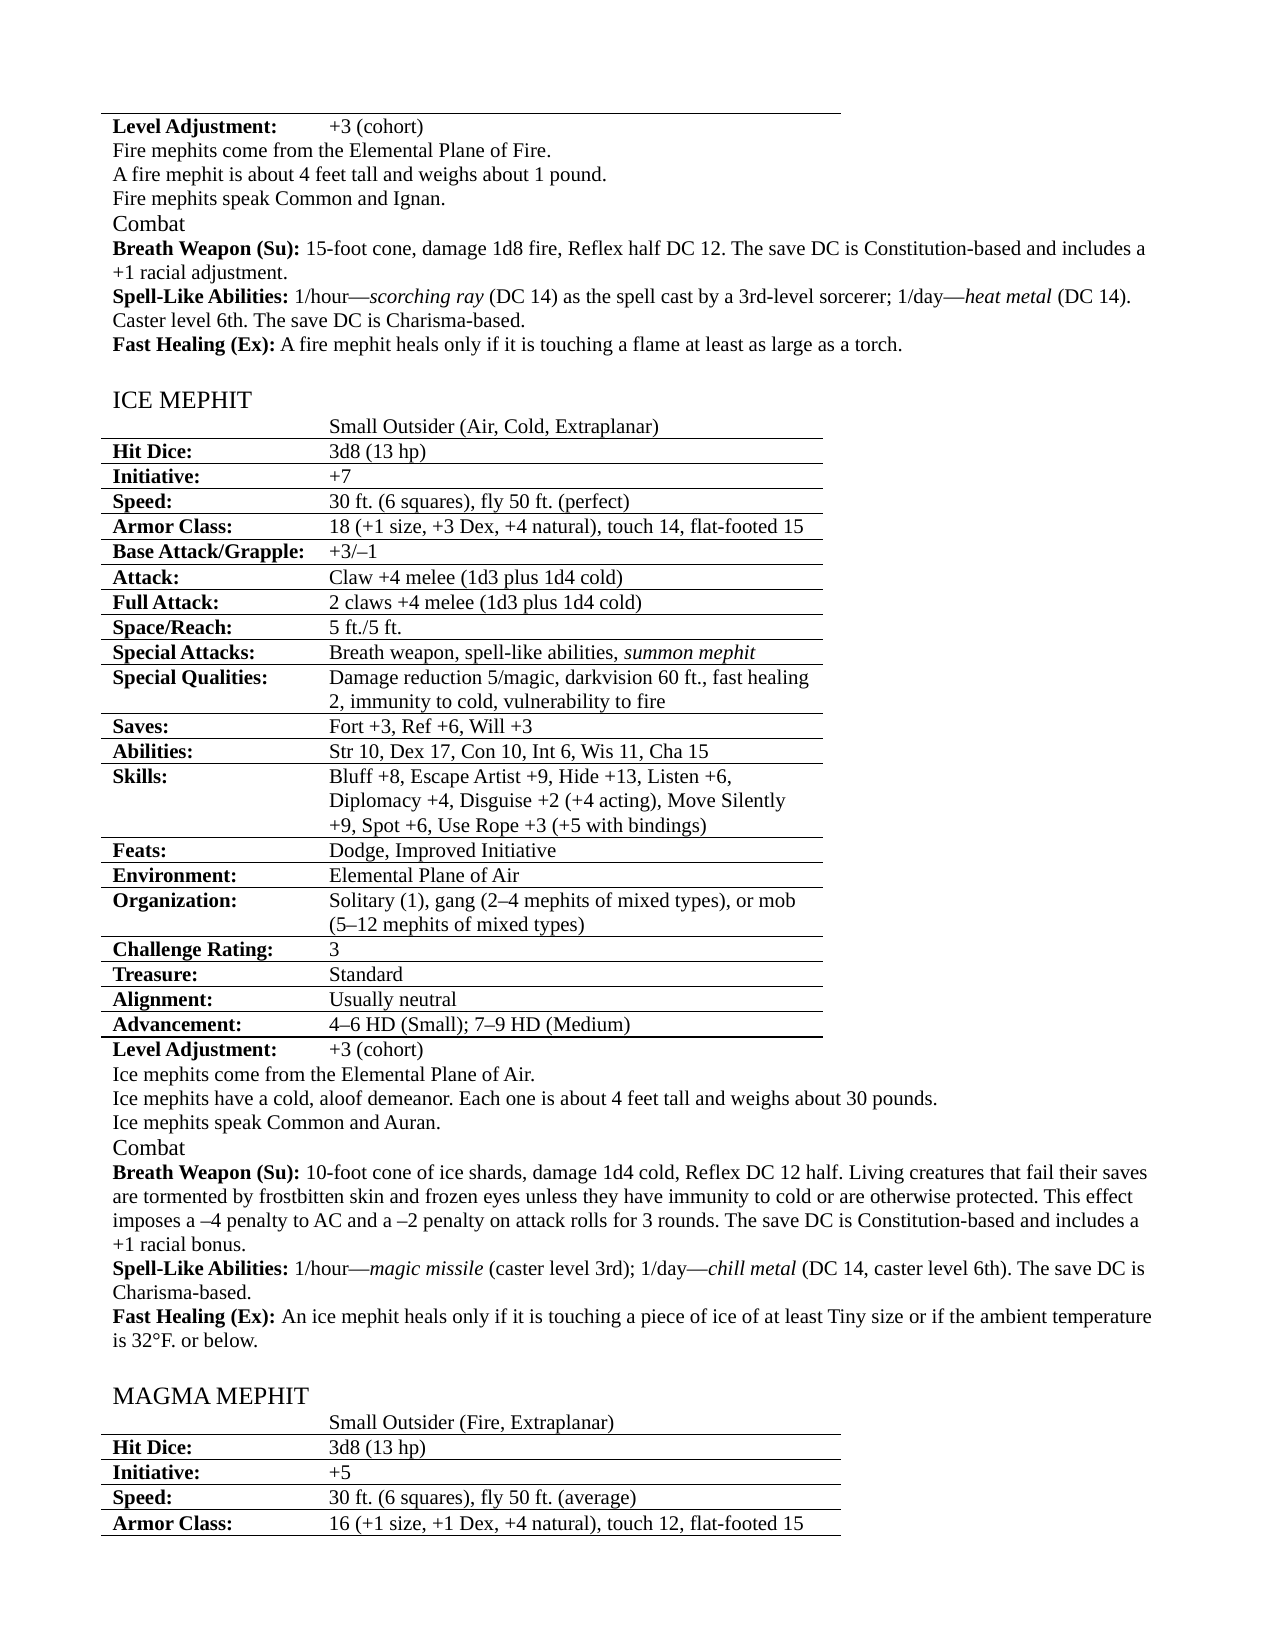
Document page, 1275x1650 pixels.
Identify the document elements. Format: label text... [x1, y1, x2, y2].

table_cell Abilities: [101, 739, 318, 763]
table_cell Elemental Plane of Air [318, 863, 823, 887]
table_cell 18 (+1 size, +3 Dex, +4 natural), touch 14, flat-footed 15 [318, 514, 823, 538]
table_cell +3 (cohort) [318, 114, 841, 138]
table_cell Speed: [101, 489, 318, 513]
table_cell 16 (+1 size, +1 Dex, +4 natural), touch 12, flat-footed 15 [318, 1510, 841, 1534]
table_cell Bluff +8, Escape Artist +9, Hide +13, Listen +6, Diplomacy +4, Disguise +2 (+4 acting), Move Silently +9, Spot +6, Use Rope +3 (+5 with bindings) [318, 764, 823, 837]
table_cell Initiative: [101, 464, 318, 488]
table_cell +5 [318, 1460, 841, 1484]
text A fire mephit is about 4 feet tall and weighs about 1 pound. [112, 162, 1162, 186]
table_cell Level Adjustment: [101, 114, 318, 138]
table_cell Standard [318, 962, 823, 986]
table_cell Fort +3, Ref +6, Will +3 [318, 714, 823, 738]
text Ice mephits come from the Elemental Plane of Air. [112, 1061, 1162, 1086]
table_cell Armor Class: [101, 514, 318, 538]
table_cell Damage reduction 5/magic, darkvision 60 ft., fast healing 2, immunity to cold, vulnerability to fire [318, 665, 823, 713]
table_cell 3 [318, 937, 823, 961]
table_cell Organization: [101, 888, 318, 936]
table_cell Usually neutral [318, 987, 823, 1011]
text Ice mephits speak Common and Auran. [112, 1109, 1162, 1134]
table_cell Attack: [101, 565, 318, 589]
table_cell 30 ft. (6 squares), fly 50 ft. (average) [318, 1485, 841, 1509]
table_cell Saves: [101, 714, 318, 738]
text Combat [112, 1134, 1162, 1160]
table_cell Special Attacks: [101, 640, 318, 664]
text Fire mephits speak Common and Ignan. [112, 186, 1162, 210]
text Fast Healing (Ex): An ice mephit heals only if it is touching a piece of ice of at least Tiny size or if the ambient temperature is 32°F. or below. [112, 1304, 1162, 1352]
table_cell Space/Reach: [101, 615, 318, 639]
text Combat [112, 210, 1162, 236]
table_cell Hit Dice: [101, 1435, 317, 1459]
table_header [101, 1410, 317, 1434]
table_cell Solitary (1), gang (2–4 mephits of mixed types), or mob (5–12 mephits of mixed types) [318, 888, 823, 936]
table_cell +7 [318, 464, 823, 488]
table_cell Armor Class: [101, 1510, 317, 1534]
table_header Small Outsider (Fire, Extraplanar) [318, 1410, 841, 1434]
table_cell 2 claws +4 melee (1d3 plus 1d4 cold) [318, 590, 823, 614]
text Spell-Like Abilities: 1/hour—scorching ray (DC 14) as the spell cast by a 3rd-level sorcerer; 1/day—heat metal (DC 14). Caster level 6th. The save DC is Charisma-based. [112, 284, 1162, 332]
table_cell Treasure: [101, 962, 318, 986]
table_cell Hit Dice: [101, 439, 318, 463]
table_header [101, 414, 318, 438]
text Breath Weapon (Su): 10-foot cone of ice shards, damage 1d4 cold, Reflex DC 12 half. Living creatures that fail their saves are tormented by frostbitten skin and frozen eyes unless they have immunity to cold or are otherwise protected. This effect imposes a –4 penalty to AC and a –2 penalty on attack rolls for 3 rounds. The save DC is Constitution-based and includes a +1 racial bonus. [112, 1160, 1162, 1256]
table_cell Special Qualities: [101, 665, 318, 713]
table_cell Str 10, Dex 17, Con 10, Int 6, Wis 11, Cha 15 [318, 739, 823, 763]
table_cell +3/–1 [318, 540, 823, 563]
text MAGMA MEPHIT [112, 1381, 1162, 1410]
table_cell Initiative: [101, 1460, 317, 1484]
table_cell 4–6 HD (Small); 7–9 HD (Medium) [318, 1012, 823, 1036]
table_cell Breath weapon, spell-like abilities, summon mephit [318, 640, 823, 664]
table_cell 3d8 (13 hp) [318, 1435, 841, 1459]
table_cell Full Attack: [101, 590, 318, 614]
table_cell Environment: [101, 863, 318, 887]
table_cell Claw +4 melee (1d3 plus 1d4 cold) [318, 565, 823, 589]
table_cell Feats: [101, 838, 318, 862]
table_cell Skills: [101, 764, 318, 837]
table_cell Dodge, Improved Initiative [318, 838, 823, 862]
text Fast Healing (Ex): A fire mephit heals only if it is touching a flame at least as large as a torch. [112, 332, 1162, 356]
table_cell +3 (cohort) [318, 1038, 823, 1061]
text ICE MEPHIT [112, 385, 1162, 414]
table_cell Speed: [101, 1485, 317, 1509]
table_cell Challenge Rating: [101, 937, 318, 961]
table_header Small Outsider (Air, Cold, Extraplanar) [318, 414, 823, 438]
table_cell Advancement: [101, 1012, 318, 1036]
table_cell Alignment: [101, 987, 318, 1011]
table_cell 3d8 (13 hp) [318, 439, 823, 463]
text Ice mephits have a cold, aloof demeanor. Each one is about 4 feet tall and weighs about 30 pounds. [112, 1086, 1162, 1109]
table_cell 30 ft. (6 squares), fly 50 ft. (perfect) [318, 489, 823, 513]
text Breath Weapon (Su): 15-foot cone, damage 1d8 fire, Reflex half DC 12. The save DC is Constitution-based and includes a +1 racial adjustment. [112, 236, 1162, 284]
table_cell Level Adjustment: [101, 1038, 318, 1061]
text Fire mephits come from the Elemental Plane of Fire. [112, 138, 1162, 162]
table_cell Base Attack/Grapple: [101, 540, 318, 563]
text Spell-Like Abilities: 1/hour—magic missile (caster level 3rd); 1/day—chill metal (DC 14, caster level 6th). The save DC is Charisma-based. [112, 1256, 1162, 1304]
table_cell 5 ft./5 ft. [318, 615, 823, 639]
